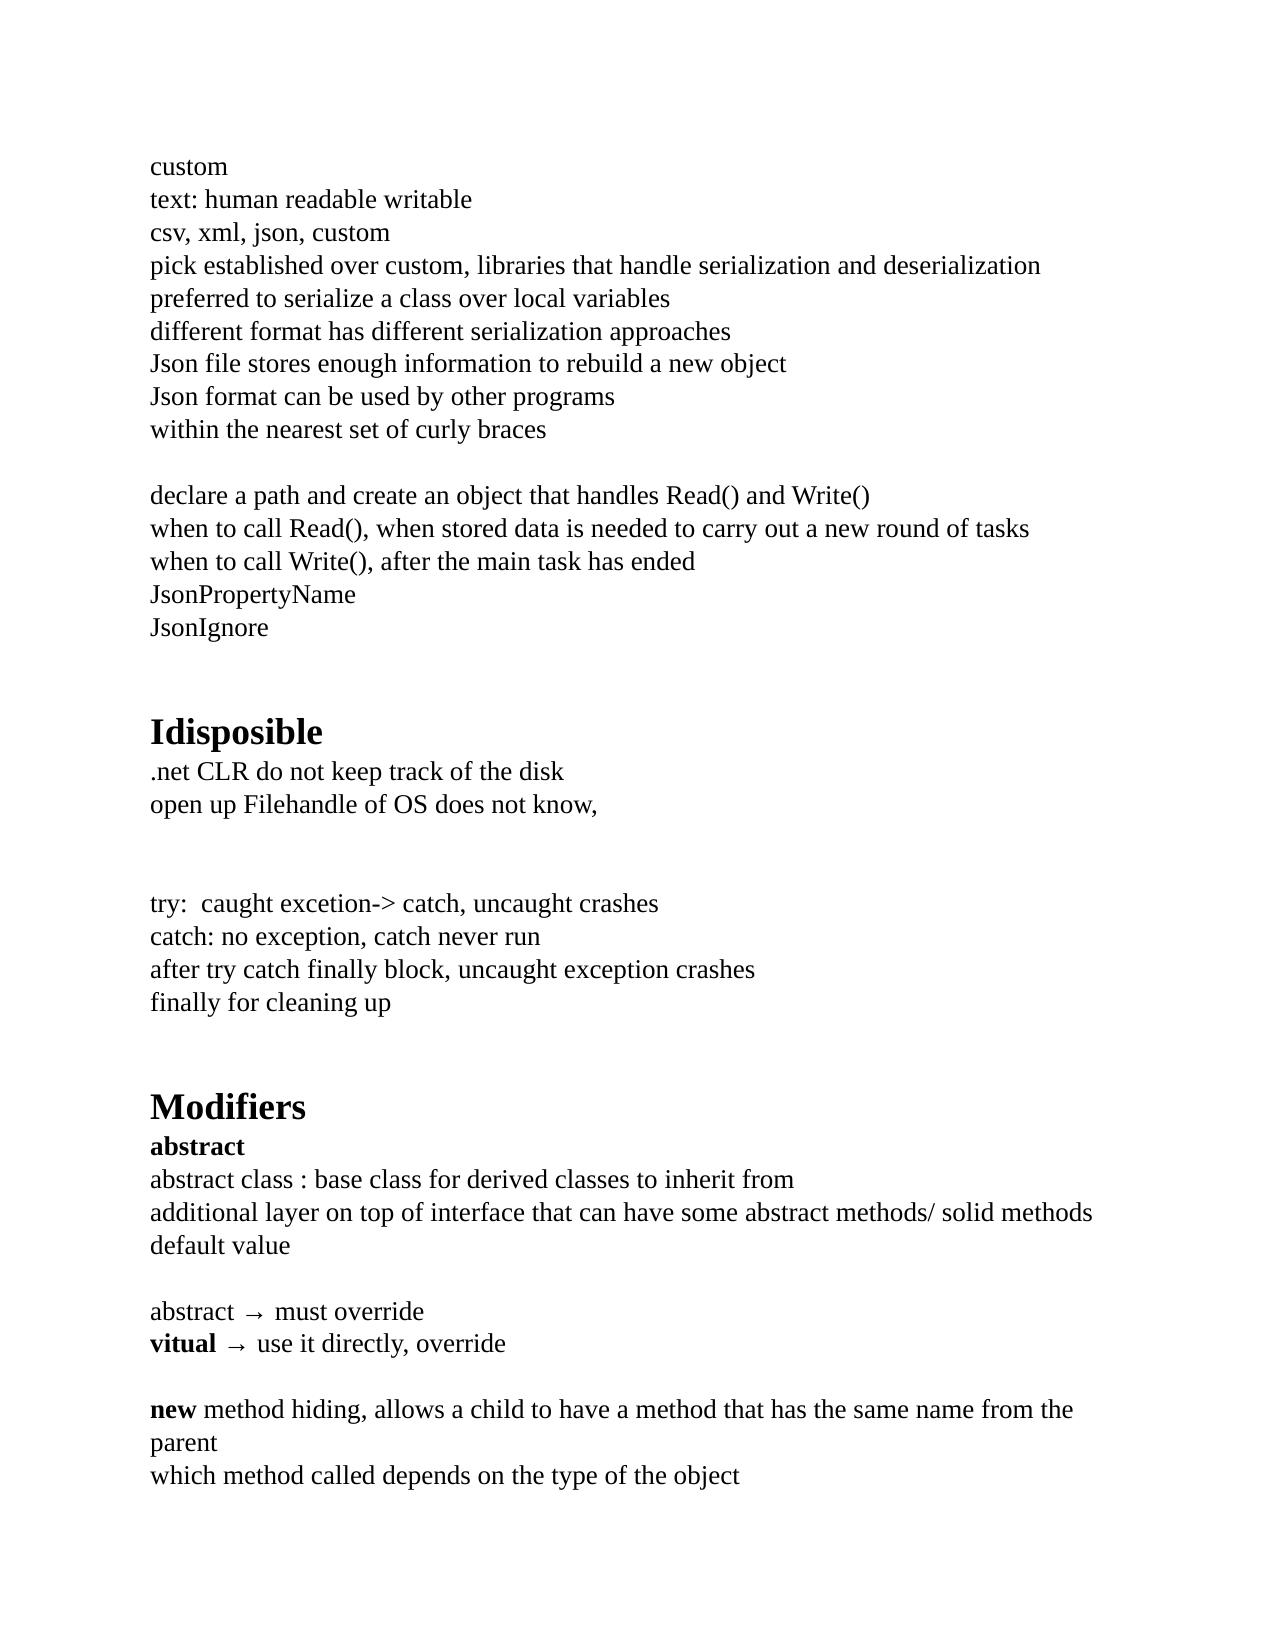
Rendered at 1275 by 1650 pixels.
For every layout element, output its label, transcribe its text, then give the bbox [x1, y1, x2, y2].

text abstract → must override [150, 1294, 1125, 1326]
text preferred to serialize a class over local variables [150, 282, 1125, 313]
text declare a path and create an object that handles Read() and Write() [150, 479, 1125, 510]
text finally for cleaning up [150, 986, 1125, 1017]
text Idisposible [150, 709, 1125, 753]
text try: caught excetion-> catch, uncaught crashes [150, 887, 1125, 918]
text which method called depends on the type of the object [150, 1459, 1125, 1490]
text when to call Write(), after the main task has ended [150, 545, 1125, 576]
text custom [150, 150, 1125, 181]
text pick established over custom, libraries that handle serialization and deserialization [150, 249, 1125, 280]
text abstract class : base class for derived classes to inherit from [150, 1163, 1125, 1194]
text JsonIgnore [150, 611, 1125, 642]
text text: human readable writable [150, 183, 1125, 214]
text JsonPropertyName [150, 578, 1125, 609]
text open up Filehandle of OS does not know, [150, 788, 1125, 819]
text default value [150, 1229, 1125, 1260]
text Modifiers [150, 1084, 1125, 1127]
text vitual → use it directly, override [150, 1327, 1125, 1359]
text catch: no exception, catch never run [150, 920, 1125, 951]
text abstract [150, 1130, 1125, 1161]
text different format has different serialization approaches [150, 314, 1125, 346]
text .net CLR do not keep track of the disk [150, 755, 1125, 786]
text new method hiding, allows a child to have a method that has the same name from the parent [150, 1393, 1125, 1457]
text Json format can be used by other programs [150, 380, 1125, 412]
text within the nearest set of curly braces [150, 413, 1125, 444]
text when to call Read(), when stored data is needed to carry out a new round of tasks [150, 512, 1125, 543]
text Json file stores enough information to rebuild a new object [150, 347, 1125, 379]
text additional layer on top of interface that can have some abstract methods/ solid methods [150, 1196, 1125, 1227]
text after try catch finally block, uncaught exception crashes [150, 953, 1125, 984]
text csv, xml, json, custom [150, 216, 1125, 247]
